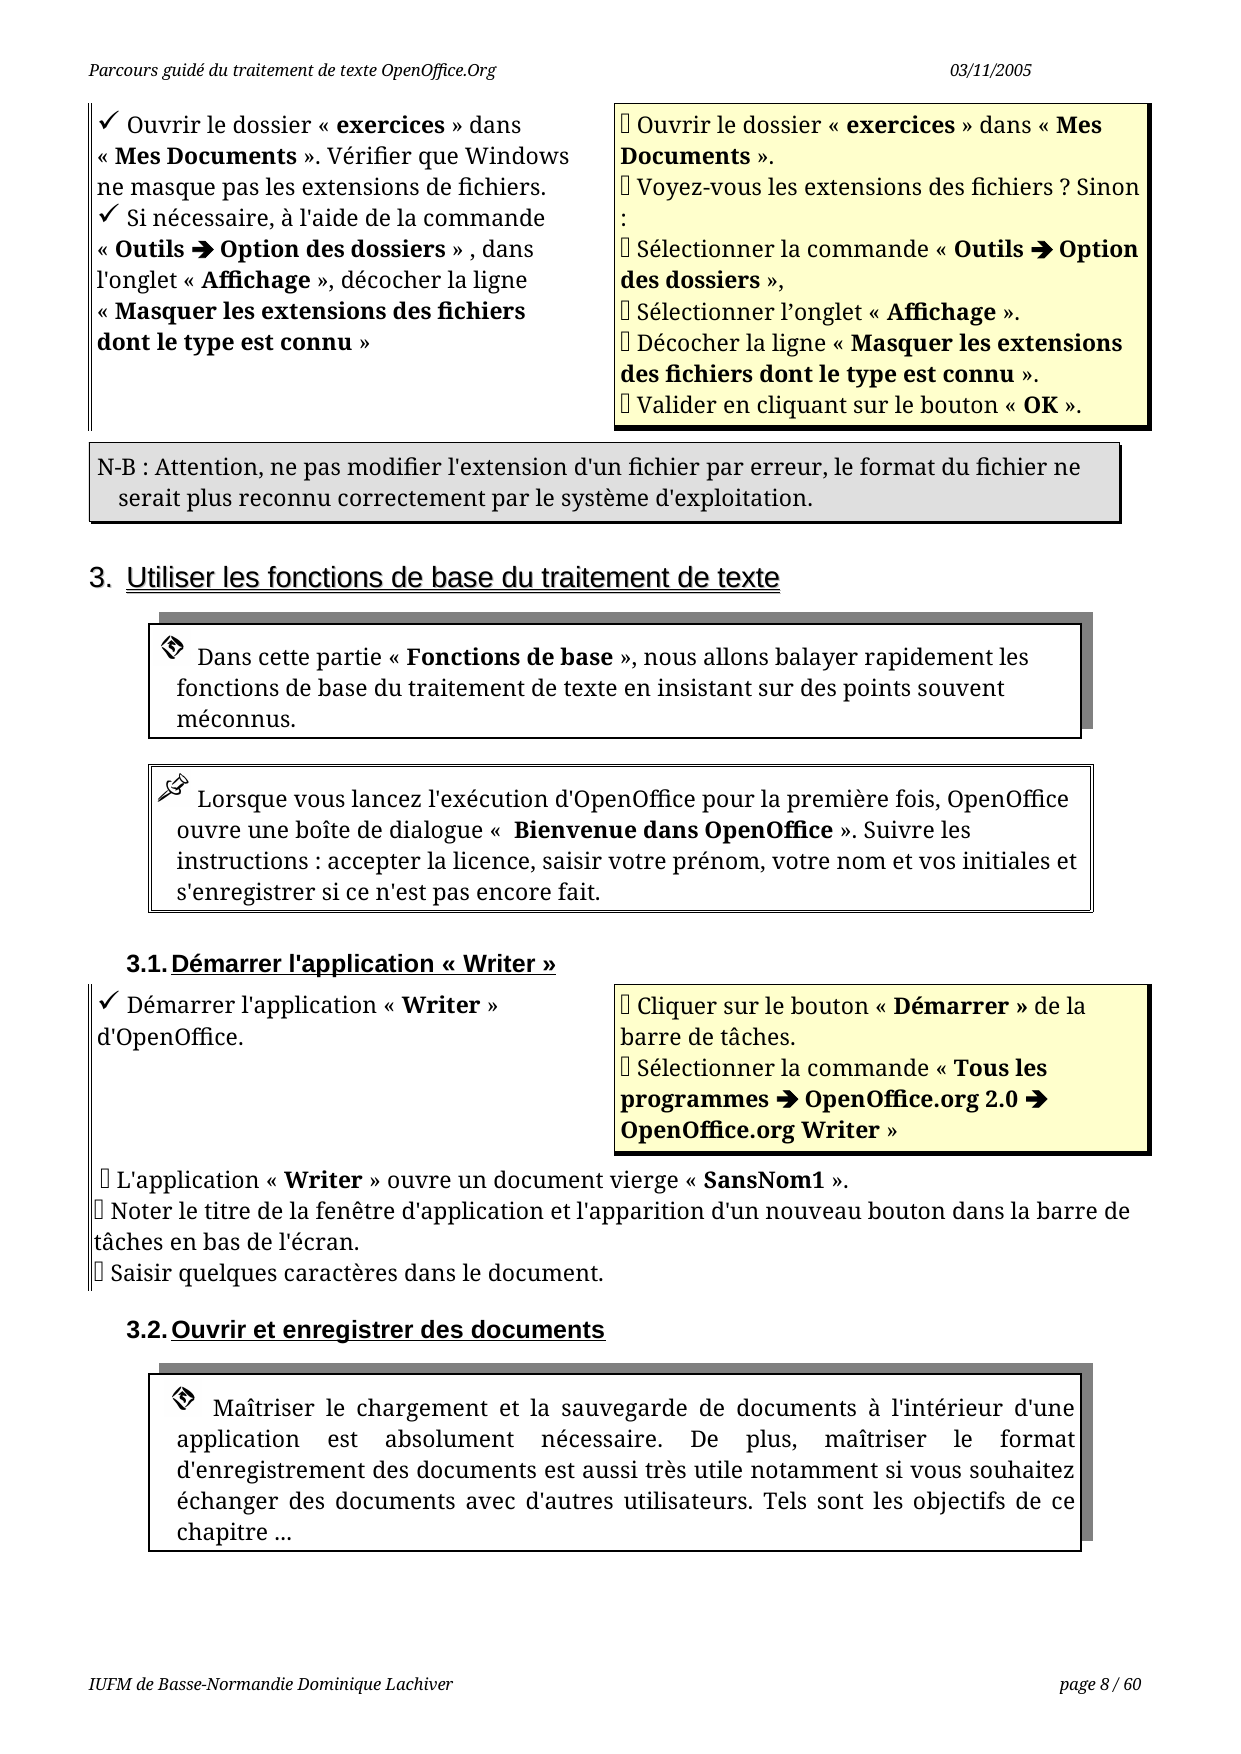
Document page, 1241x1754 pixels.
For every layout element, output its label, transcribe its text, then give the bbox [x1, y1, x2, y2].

subtitle Utiliser les fonctions de base du traitement de texte [88, 561, 1152, 593]
text  L'application « Writer » ouvre un document vierge « SansNom1 ». [92, 1156, 1152, 1195]
picture [153, 769, 192, 807]
table_header  Démarrer l'application « Writer » d'OpenOffice. [92, 984, 587, 1156]
table_header [588, 103, 614, 431]
text  Saisir quelques caractères dans le document. [92, 1257, 1152, 1291]
subtitle Démarrer l'application « Writer » [126, 949, 1152, 977]
text N-B : Attention, ne pas modifier l'extension d'un fichier par erreur, le format du fichier ne serait plus reconnu correctement par le système d'exploitation. [90, 443, 1119, 521]
text Dans cette partie « Fonctions de base », nous allons balayer rapidement les fonctions de base du traitement de texte en insistant sur des points souvent méconnus. [150, 625, 1080, 737]
table_header  Cliquer sur le bouton « Démarrer » de la barre de tâches.  Sélectionner la commande « Tous les programmes  OpenOffice.org 2.0  OpenOffice.org Writer » [615, 985, 1147, 1151]
subtitle Ouvrir et enregistrer des documents [126, 1316, 1152, 1344]
picture [153, 627, 191, 666]
table_header  Ouvrir le dossier « exercices » dans « Mes Documents ».  Voyez-vous les extensions des fichiers ? Sinon :  Sélectionner la commande « Outils  Option des dossiers »,  Sélectionner l’onglet « Affichage ».  Décocher la ligne « Masquer les extensions des fichiers dont le type est connu ».  Valider en cliquant sur le bouton « OK ». [615, 104, 1147, 425]
picture [164, 1378, 202, 1417]
table_header [587, 984, 614, 1156]
text Maîtriser le chargement et la sauvegarde de documents à l'intérieur d'une application est absolument nécessaire. De plus, maîtriser le format d'enregistrement des documents est aussi très utile notamment si vous souhaitez échanger des documents avec d'autres utilisateurs. Tels sont les objectifs de ce chapitre ... [150, 1375, 1080, 1550]
table_header  Ouvrir le dossier « exercices » dans « Mes Documents ». Vérifier que Windows ne masque pas les extensions de fichiers.  Si nécessaire, à l'aide de la commande « Outils  Option des dossiers » , dans l'onglet « Affichage », décocher la ligne « Masquer les extensions des fichiers dont le type est connu » [92, 103, 587, 431]
text  Noter le titre de la fenêtre d'application et l'apparition d'un nouveau bouton dans la barre de tâches en bas de l'écran. [92, 1195, 1152, 1257]
